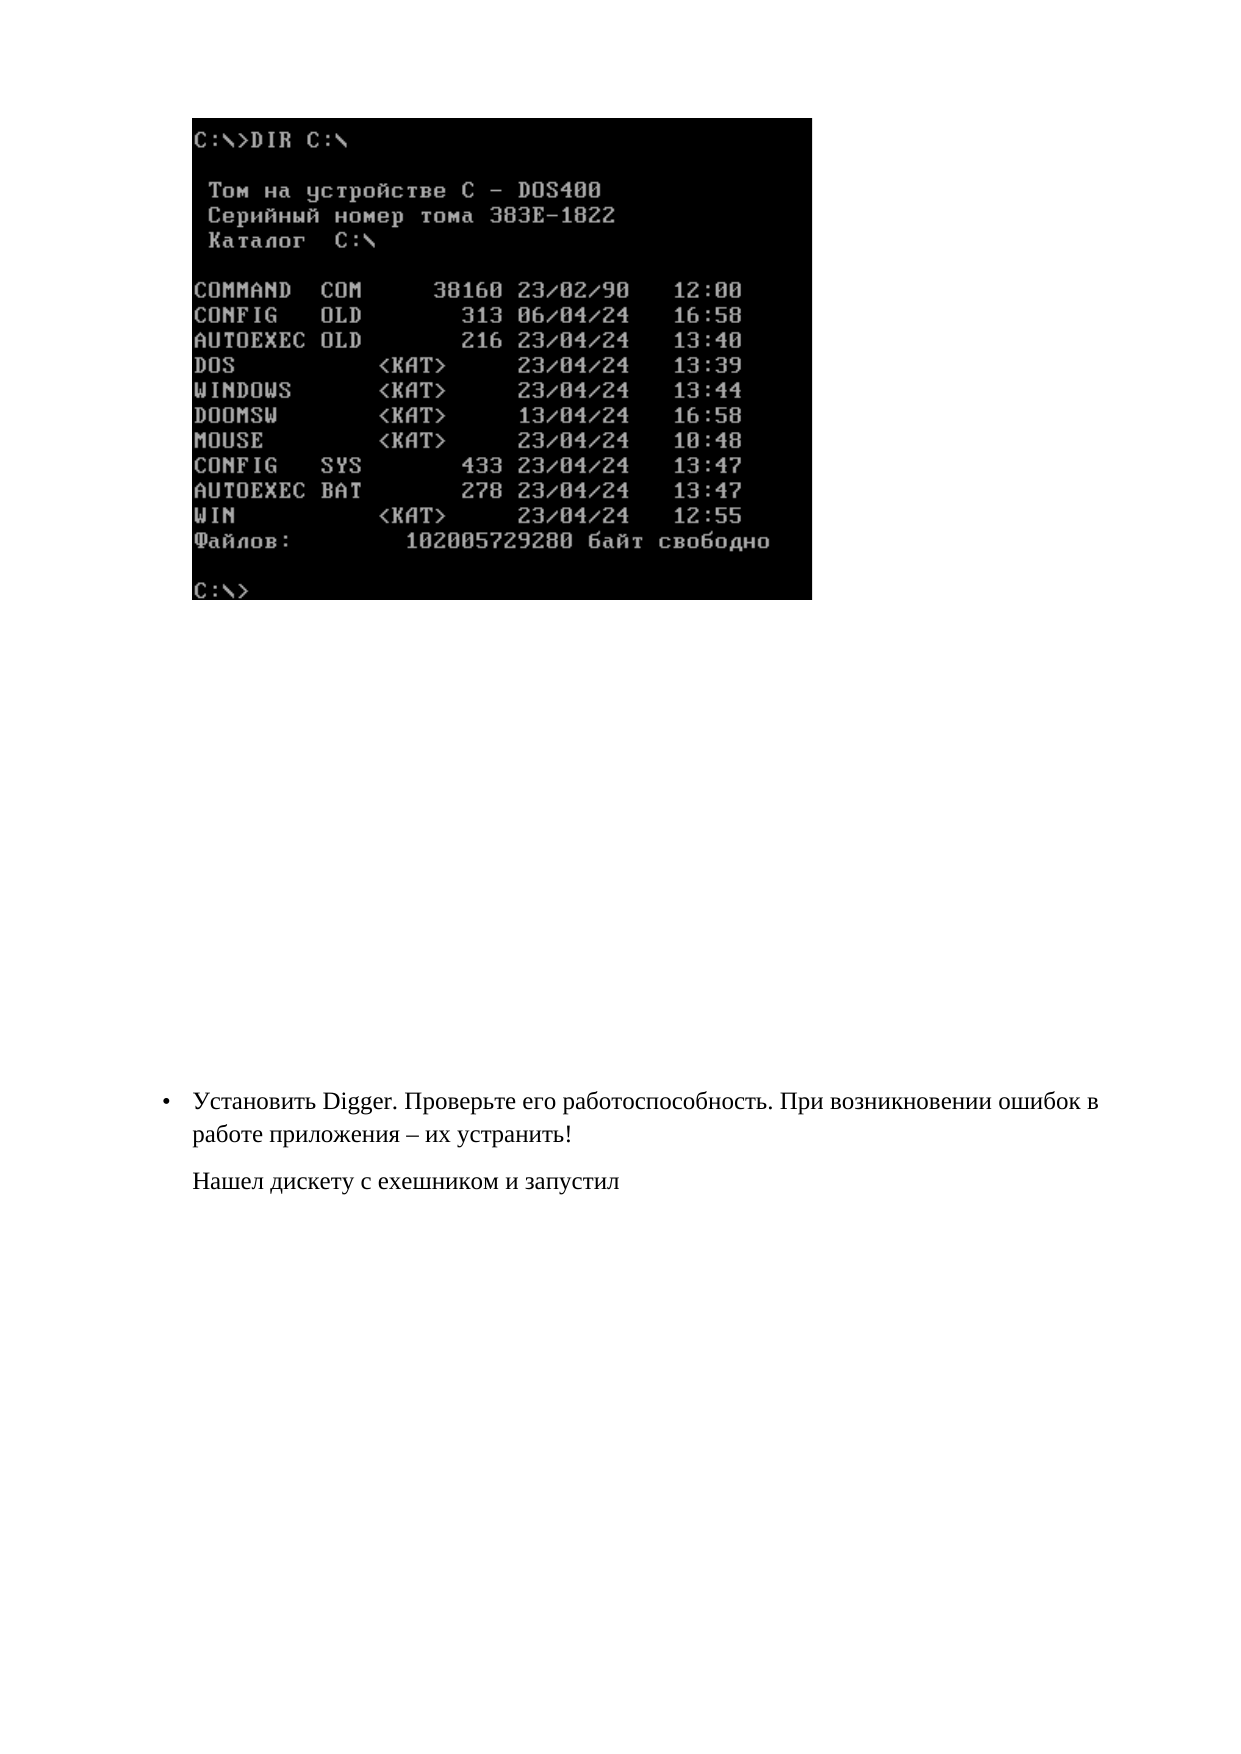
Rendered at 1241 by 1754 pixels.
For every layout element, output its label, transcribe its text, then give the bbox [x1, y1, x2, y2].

list Установить Digger. Проверьте его работоспособность. При возникновении ошибок в работе приложения – их устранить! [162, 1086, 1122, 1148]
text Нашел дискету с exeшником и запустил [192, 1166, 1122, 1195]
